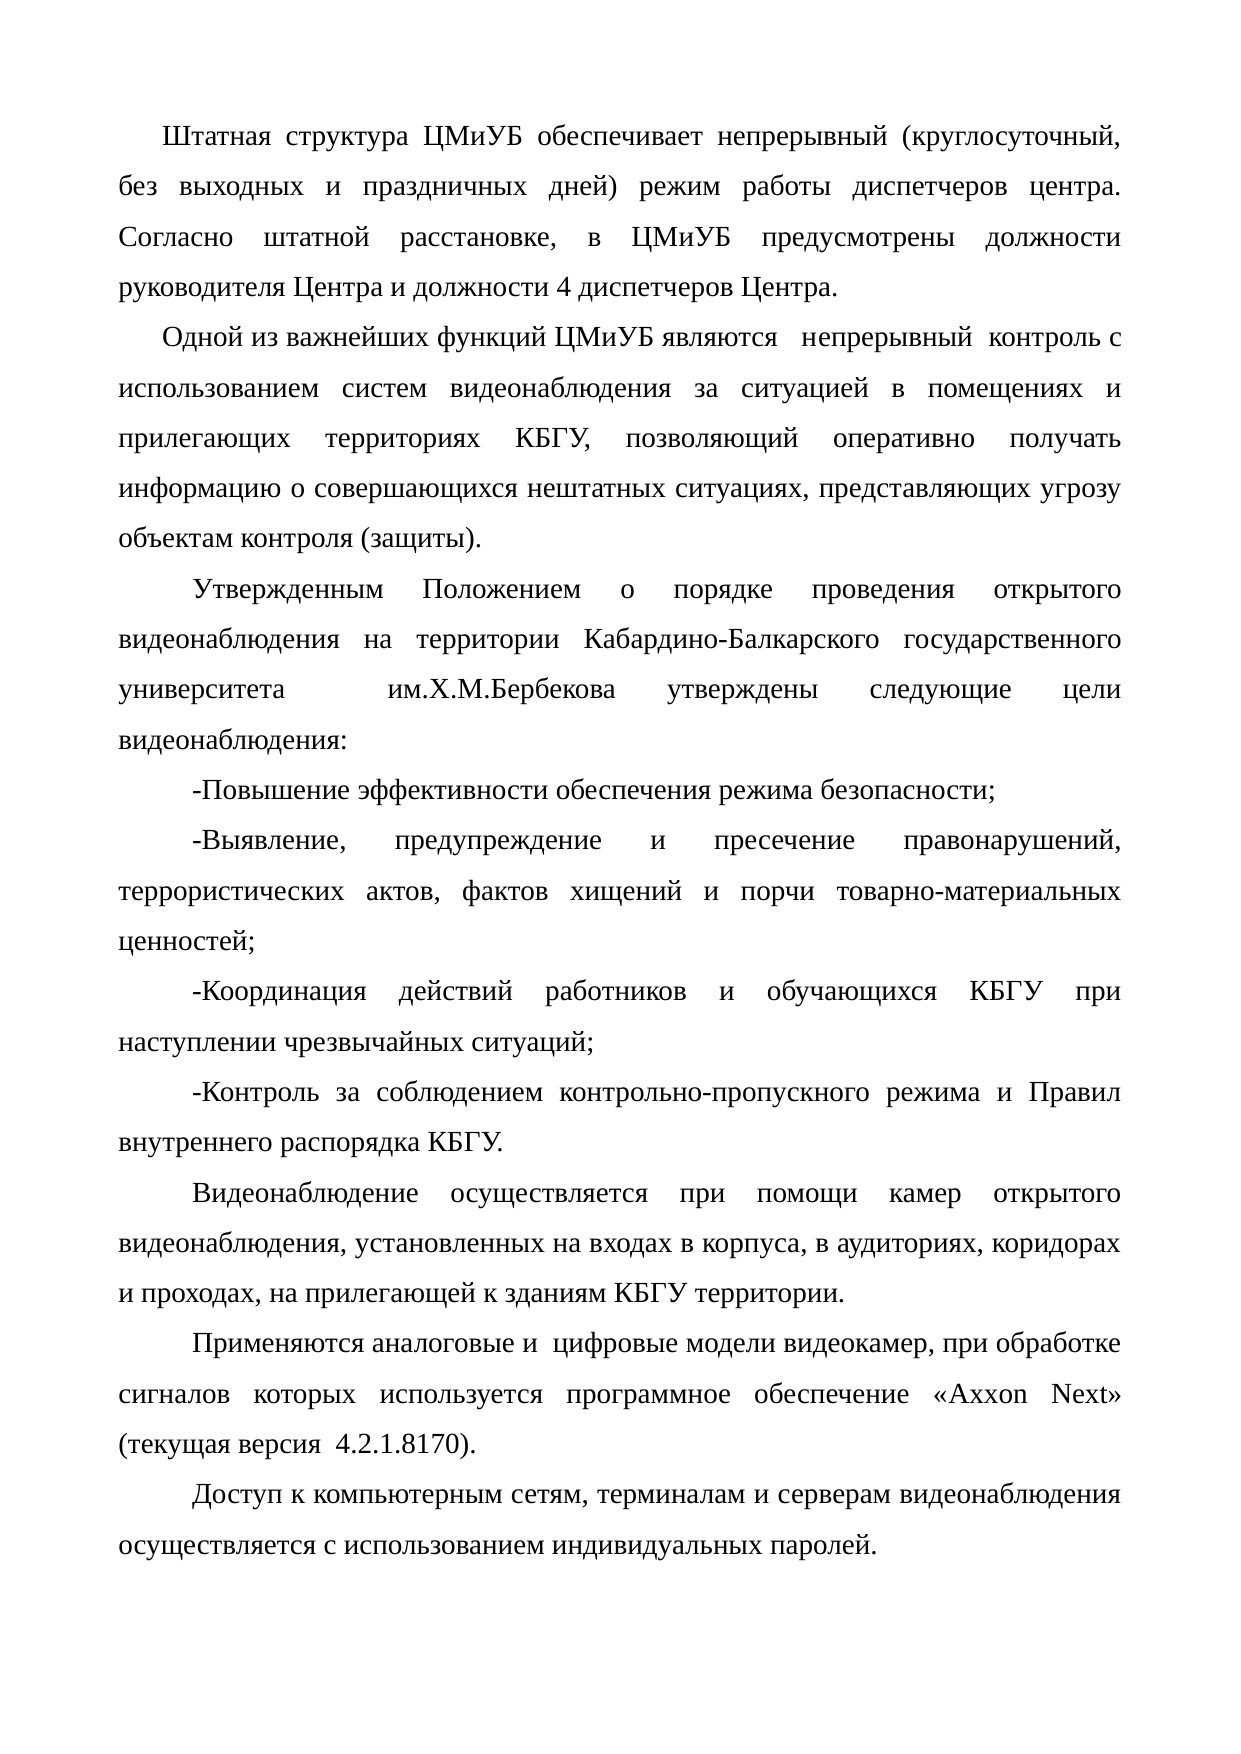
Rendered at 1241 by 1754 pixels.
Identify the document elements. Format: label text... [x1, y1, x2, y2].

text Применяются аналоговые и цифровые модели видеокамер, при обработке сигналов которых используется программное обеспечение «Axxon Next» (текущая версия 4.2.1.8170). [118, 1326, 1122, 1460]
text Доступ к компьютерным сетям, терминалам и серверам видеонаблюдения осуществляется с использованием индивидуальных паролей. [118, 1477, 1122, 1560]
text -Повышение эффективности обеспечения режима безопасности; [118, 772, 1122, 806]
text Одной из важнейших функций ЦМиУБ являются непрерывный контроль с использованием систем видеонаблюдения за ситуацией в помещениях и прилегающих территориях КБГУ, позволяющий оперативно получать информацию о совершающихся нештатных ситуациях, представляющих угрозу объектам контроля (защиты). [118, 319, 1122, 554]
text -Контроль за соблюдением контрольно-пропускного режима и Правил внутреннего распорядка КБГУ. [118, 1074, 1122, 1158]
text -Координация действий работников и обучающихся КБГУ при наступлении чрезвычайных ситуаций; [118, 973, 1122, 1057]
text Видеонаблюдение осуществляется при помощи камер открытого видеонаблюдения, установленных на входах в корпуса, в аудиториях, коридорах и проходах, на прилегающей к зданиям КБГУ территории. [118, 1175, 1122, 1309]
text Утвержденным Положением о порядке проведения открытого видеонаблюдения на территории Кабардино-Балкарского государственного университета им.Х.М.Бербекова утверждены следующие цели видеонаблюдения: [118, 571, 1122, 755]
text Штатная структура ЦМиУБ обеспечивает непрерывный (круглосуточный, без выходных и праздничных дней) режим работы диспетчеров центра. Согласно штатной расстановке, в ЦМиУБ предусмотрены должности руководителя Центра и должности 4 диспетчеров Центра. [118, 118, 1122, 303]
text -Выявление, предупреждение и пресечение правонарушений, террористических актов, фактов хищений и порчи товарно-материальных ценностей; [118, 822, 1122, 957]
